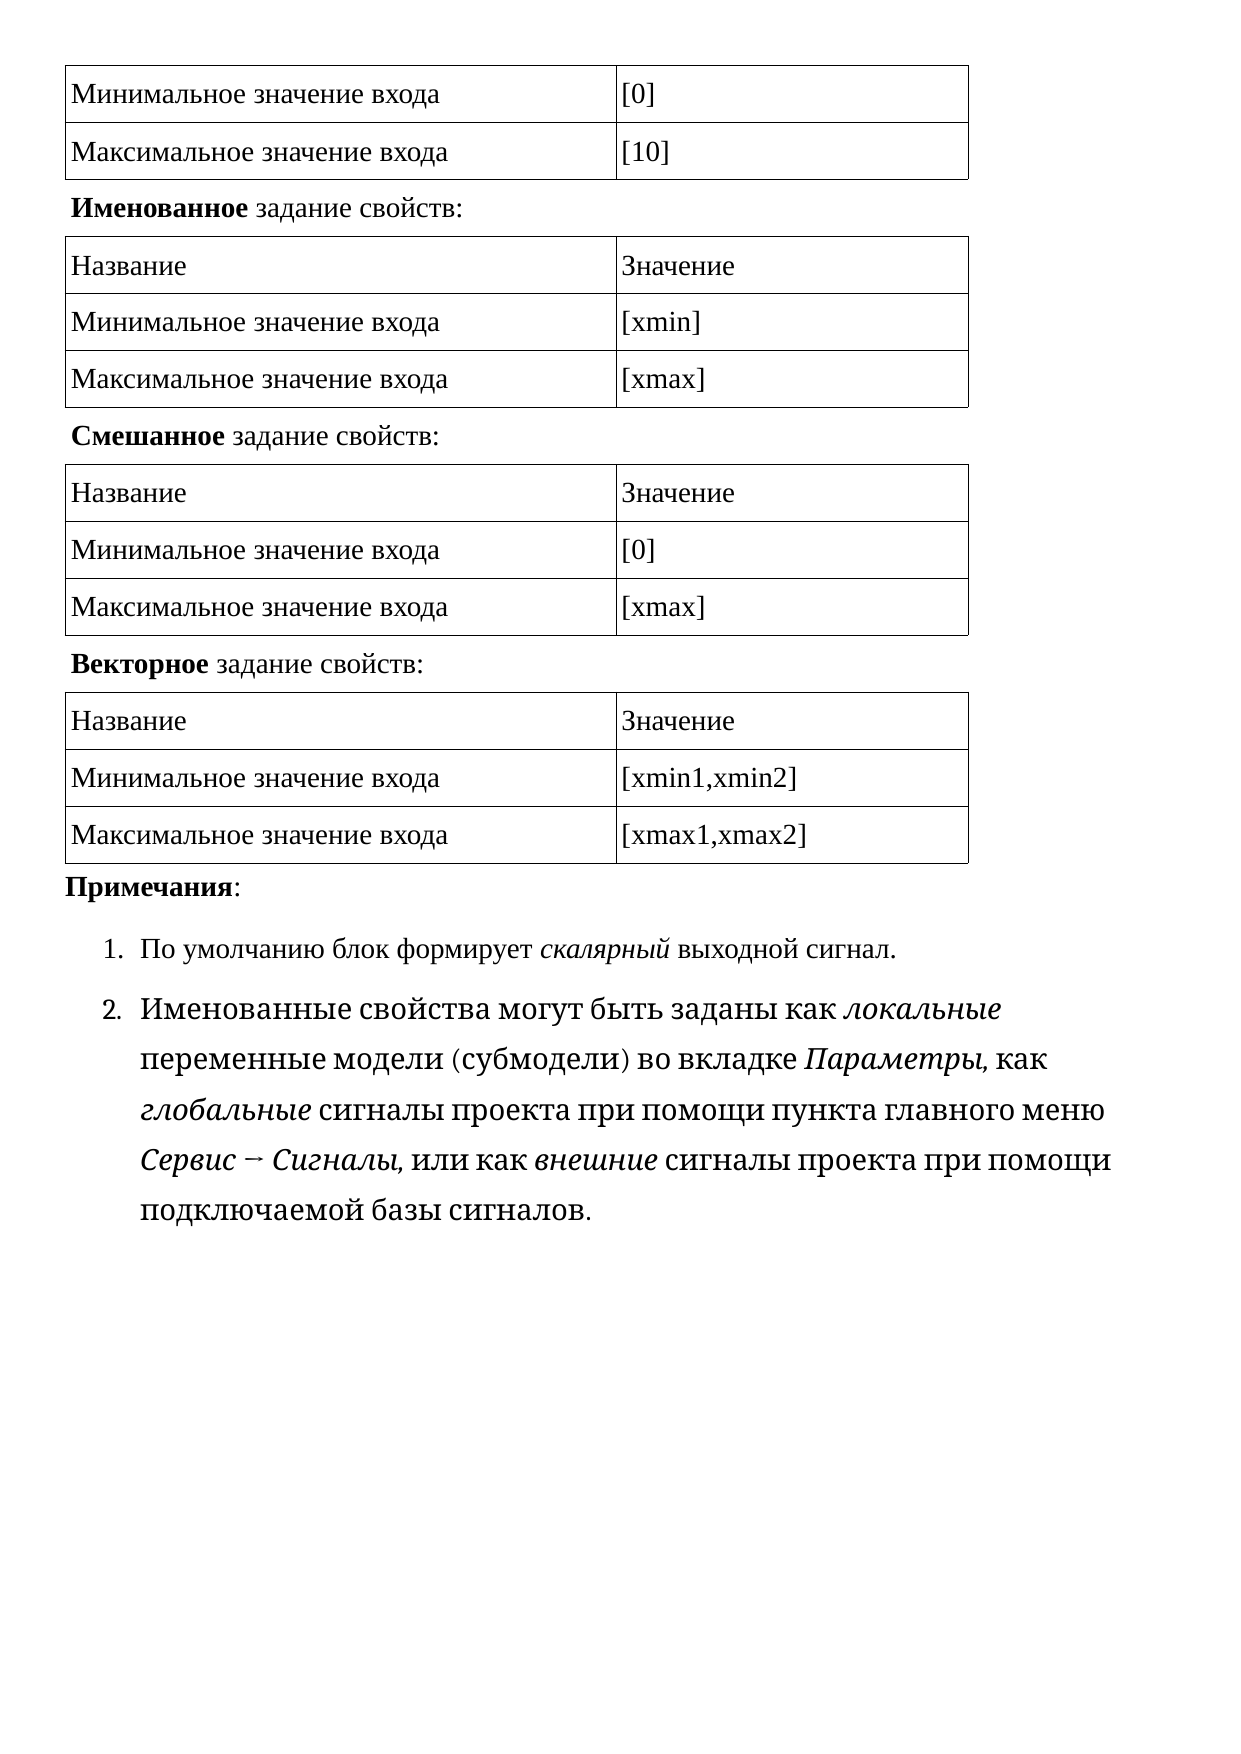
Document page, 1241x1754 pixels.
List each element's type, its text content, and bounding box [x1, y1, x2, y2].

table_cell [10] [617, 123, 968, 179]
table_cell [xmin1,xmin2] [617, 750, 968, 806]
table_cell Именованное задание свойств: [65, 180, 968, 236]
table_cell Значение [617, 465, 968, 521]
table_cell Максимальное значение входа [66, 351, 616, 407]
table_cell Минимальное значение входа [66, 66, 616, 122]
table_cell [xmax] [617, 351, 968, 407]
table_cell Минимальное значение входа [66, 750, 616, 806]
table_cell Значение [617, 693, 968, 749]
table_cell [xmin] [617, 294, 968, 350]
table_cell Название [66, 693, 616, 749]
table_cell Векторное задание свойств: [65, 636, 968, 692]
table_cell Значение [617, 237, 968, 293]
table_cell Блок реализует линейную интерполяцию входной величины. При этом значение входа, равное минимальной входной величине соответствует нулю на выходе, а значение входа равное максимальной входной величине соответствует единице на выходе: , где– входной скалярный сигнал,– параметры блока,– выходной скалярный сигнал. Если на вход поступает векторный сигнал, то параметры блока должны быть заданы векторами соответствующей входу размерности, тогда и на выходе будет векторный сигнал: , где– входной векторный сигнал,– i-ые элементы векторов свойств блока,– выходной векторный сигнал, – размерность входного и выходного сигналов, а также свойств блока. Свойства: Минимальное значение входа –– величина входного сигнала, соответствующая 0 на выходе. Максимальное значение входа –– величина входного сигнала, соответствующая 1 на выходе. Примеры заполнения диалогового окна свойств блока: Примечания: По умолчанию блок формирует скалярный выходной сигнал. Именованные свойства могут быть заданы как локальные переменные модели (субмодели) во вкладке Параметры, как глобальные сигналы проекта при помощи пункта главного меню Сервис → Сигналы, или как внешние сигналы проекта при помощи подключаемой базы сигналов. [59, 59, 1181, 1239]
table_cell Смешанное задание свойств: [65, 408, 968, 464]
table_cell Название [66, 465, 616, 521]
table_cell [0] [617, 522, 968, 578]
table_cell [0] [617, 66, 968, 122]
table_cell Минимальное значение входа [66, 522, 616, 578]
table_cell Максимальное значение входа [66, 807, 616, 863]
table_cell [xmax1,xmax2] [617, 807, 968, 863]
table_cell Название [66, 237, 616, 293]
table_cell Максимальное значение входа [66, 123, 616, 179]
table_cell Максимальное значение входа [66, 579, 616, 635]
table_cell [xmax] [617, 579, 968, 635]
table_cell Минимальное значение входа [66, 294, 616, 350]
